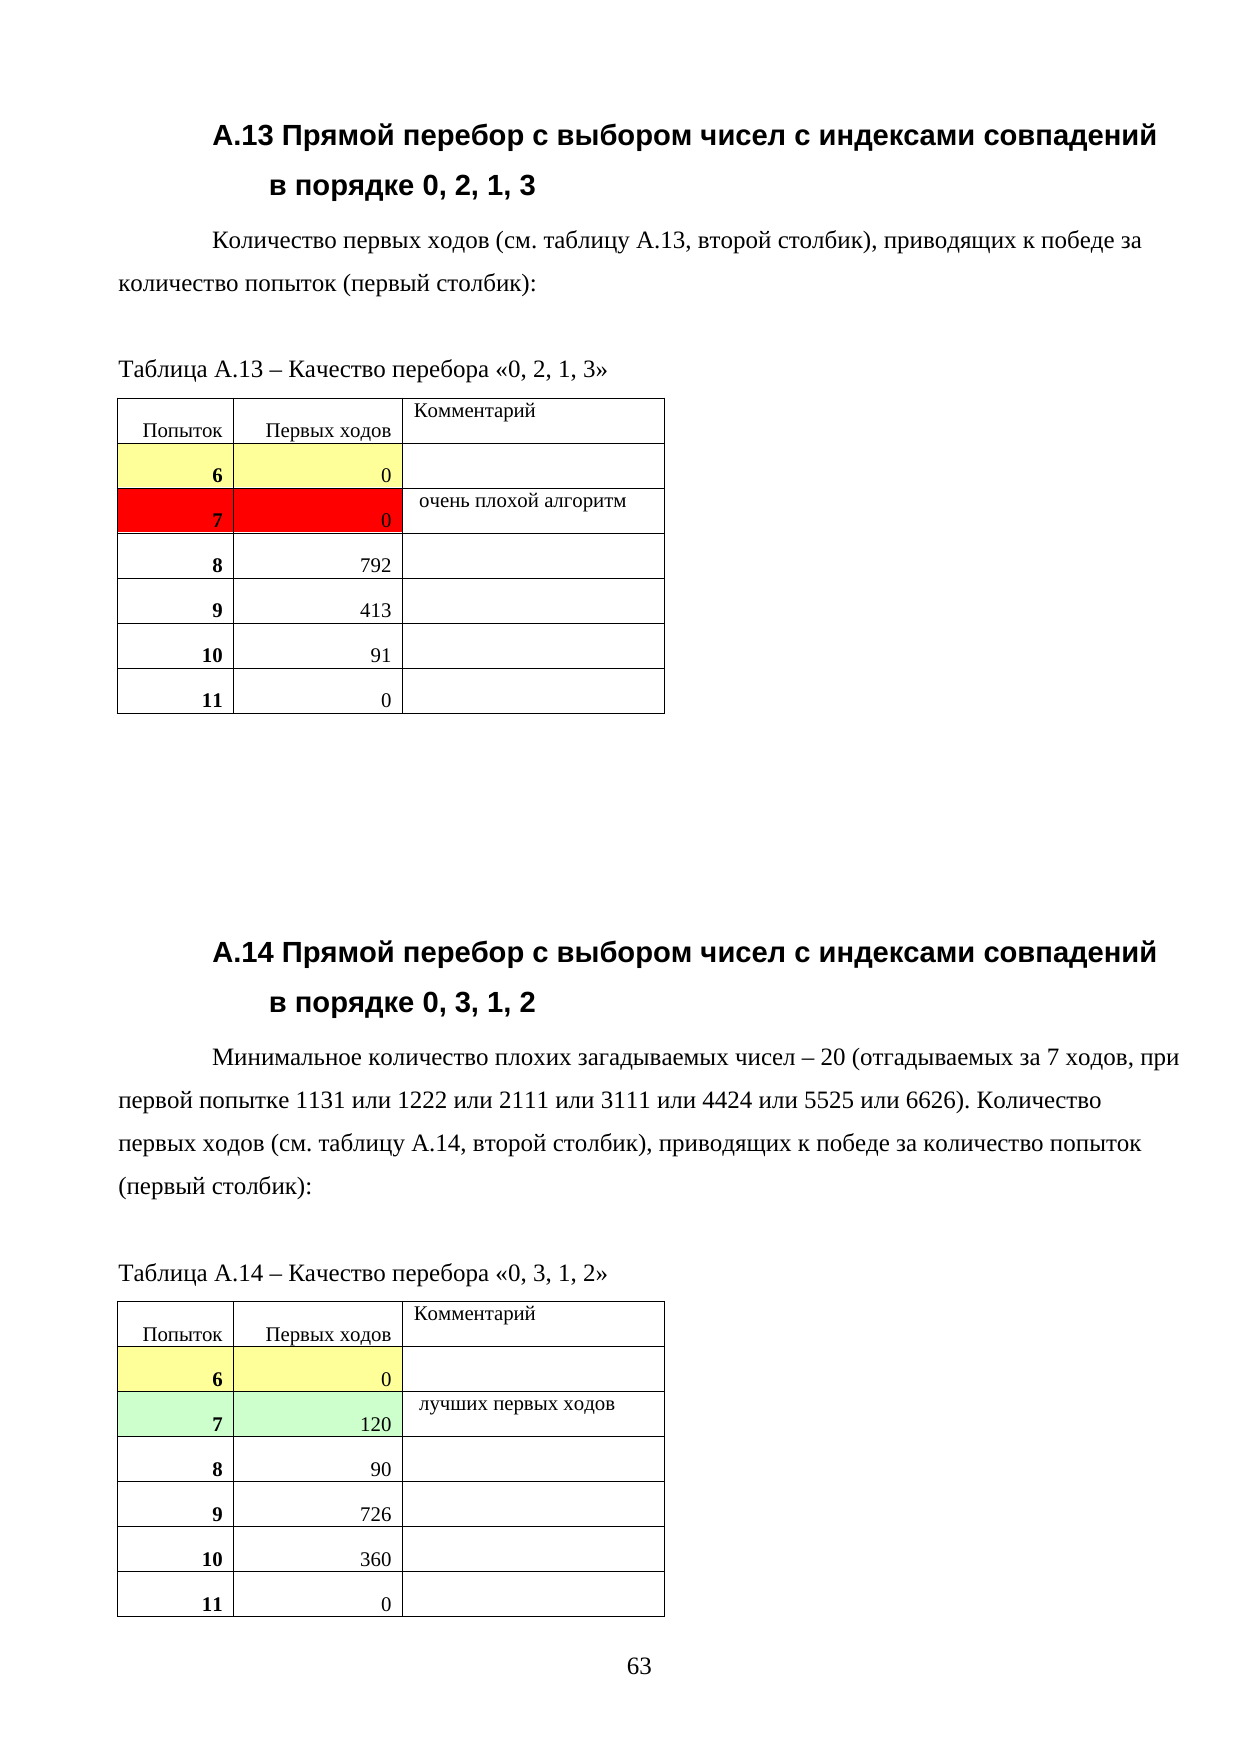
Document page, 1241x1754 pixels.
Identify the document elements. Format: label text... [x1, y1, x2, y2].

table_header Попыток [118, 399, 233, 442]
table_cell 360 [234, 1527, 402, 1571]
subtitle A.13 Прямой перебор с выбором чисел с индексами совпадений в порядке 0, 2, 1, 3 [212, 118, 1181, 202]
table_cell 8 [118, 1437, 233, 1481]
table_cell 91 [234, 624, 402, 667]
table_header Первых ходов [234, 1302, 402, 1346]
table_cell очень плохой алгоритм [403, 489, 664, 532]
table_cell 7 [118, 1392, 233, 1436]
table_cell [403, 1347, 664, 1391]
table_cell [403, 669, 664, 712]
table_cell 0 [234, 1572, 402, 1616]
subtitle A.14 Прямой перебор с выбором чисел с индексами совпадений в порядке 0, 3, 1, 2 [212, 935, 1181, 1019]
table_cell 0 [234, 1347, 402, 1391]
table_cell [403, 624, 664, 667]
table_cell 10 [118, 1527, 233, 1571]
table_cell 0 [234, 669, 402, 712]
table_cell 8 [118, 534, 233, 577]
table_header Попыток [118, 1302, 233, 1346]
table_cell 7 [118, 489, 233, 532]
table_cell 9 [118, 1482, 233, 1526]
table_cell [403, 1437, 664, 1481]
table_cell 792 [234, 534, 402, 577]
text Минимальное количество плохих загадываемых чисел – 20 (отгадываемых за 7 ходов, при первой попытке 1131 или 1222 или 2111 или 3111 или 4424 или 5525 или 6626). Количество первых ходов (см. таблицу А.14, второй столбик), приводящих к победе за количество попыток (первый столбик): [118, 1042, 1181, 1200]
table_cell [403, 579, 664, 622]
table_cell 6 [118, 444, 233, 487]
table_cell [403, 444, 664, 487]
table_cell 0 [234, 489, 402, 532]
table_cell 11 [118, 669, 233, 712]
table_cell 90 [234, 1437, 402, 1481]
text Таблица A.13 – Качество перебора «0, 2, 1, 3» [118, 354, 1181, 383]
table_cell [403, 1482, 664, 1526]
table_header Первых ходов [234, 399, 402, 442]
table_cell [403, 534, 664, 577]
table_cell 9 [118, 579, 233, 622]
table_cell 120 [234, 1392, 402, 1436]
table_cell 726 [234, 1482, 402, 1526]
table_cell 6 [118, 1347, 233, 1391]
table_cell лучших первых ходов [403, 1392, 664, 1436]
table_cell 413 [234, 579, 402, 622]
table_header Комментарий [403, 1302, 664, 1346]
table_cell 11 [118, 1572, 233, 1616]
table_cell [403, 1572, 664, 1616]
text Таблица A.14 – Качество перебора «0, 3, 1, 2» [118, 1258, 1181, 1286]
table_cell 0 [234, 444, 402, 487]
table_cell [403, 1527, 664, 1571]
text Количество первых ходов (см. таблицу А.13, второй столбик), приводящих к победе за количество попыток (первый столбик): [118, 225, 1181, 297]
table_cell 10 [118, 624, 233, 667]
table_header Комментарий [403, 399, 664, 442]
